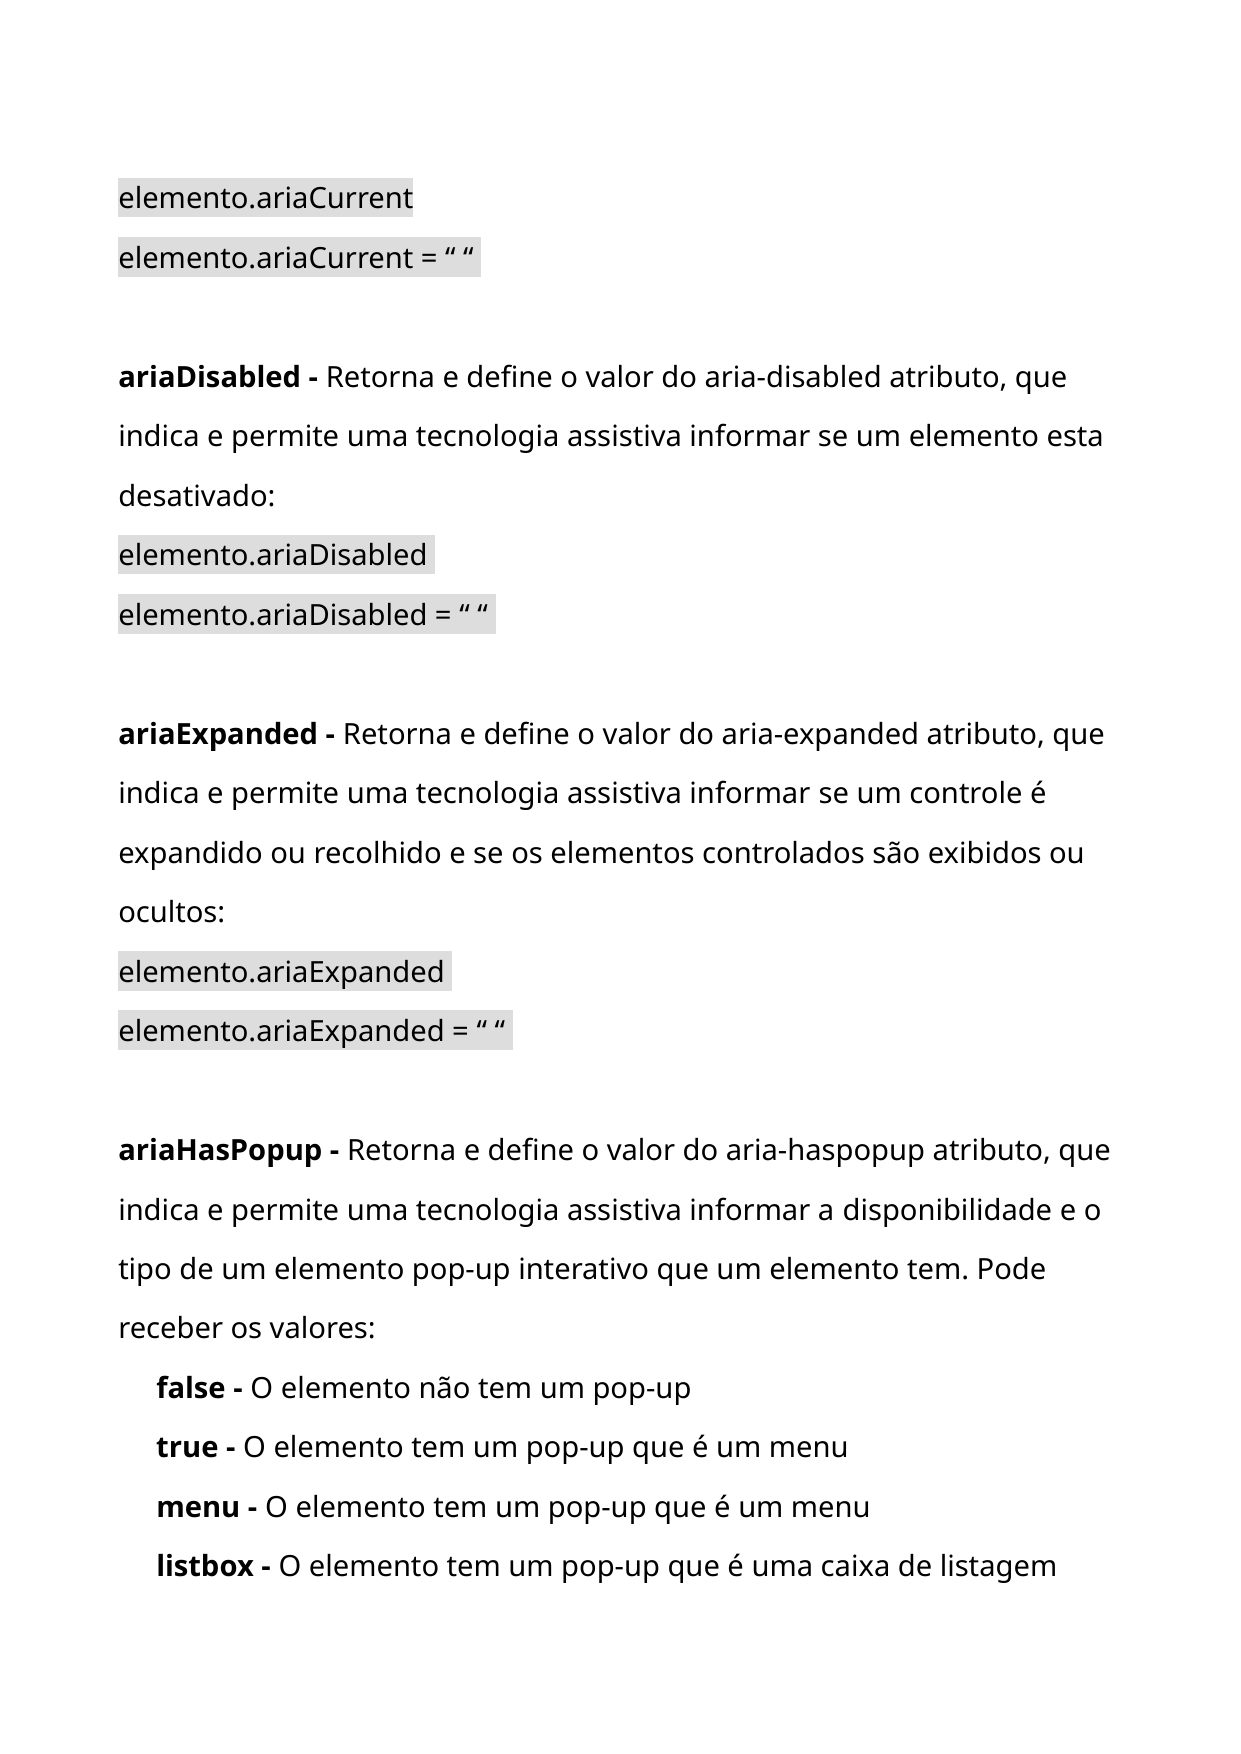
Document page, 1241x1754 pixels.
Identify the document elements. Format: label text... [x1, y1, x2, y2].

text ariaExpanded - Retorna e define o valor do aria-expanded atributo, que indica e permite uma tecnologia assistiva informar se um controle é expandido ou recolhido e se os elementos controlados são exibidos ou ocultos: [118, 713, 1122, 931]
text listbox - O elemento tem um pop-up que é uma caixa de listagem [118, 1546, 1122, 1585]
text elemento.ariaDisabled [118, 534, 1122, 574]
text true - O elemento tem um pop-up que é um menu [118, 1427, 1122, 1466]
text elemento.ariaExpanded [118, 951, 1122, 991]
text ariaHasPopup - Retorna e define o valor do aria-haspopup atributo, que indica e permite uma tecnologia assistiva informar a disponibilidade e o tipo de um elemento pop-up interativo que um elemento tem. Pode receber os valores: [118, 1129, 1122, 1347]
text ariaDisabled - Retorna e define o valor do aria-disabled atributo, que indica e permite uma tecnologia assistiva informar se um elemento esta desativado: [118, 356, 1122, 515]
text false - O elemento não tem um pop-up [118, 1367, 1122, 1407]
text elemento.ariaCurrent [118, 178, 1122, 217]
text elemento.ariaDisabled = “ “ [118, 594, 1122, 634]
text elemento.ariaExpanded = “ “ [118, 1010, 1122, 1050]
text menu - O elemento tem um pop-up que é um menu [118, 1486, 1122, 1526]
text elemento.ariaCurrent = “ “ [118, 237, 1122, 277]
